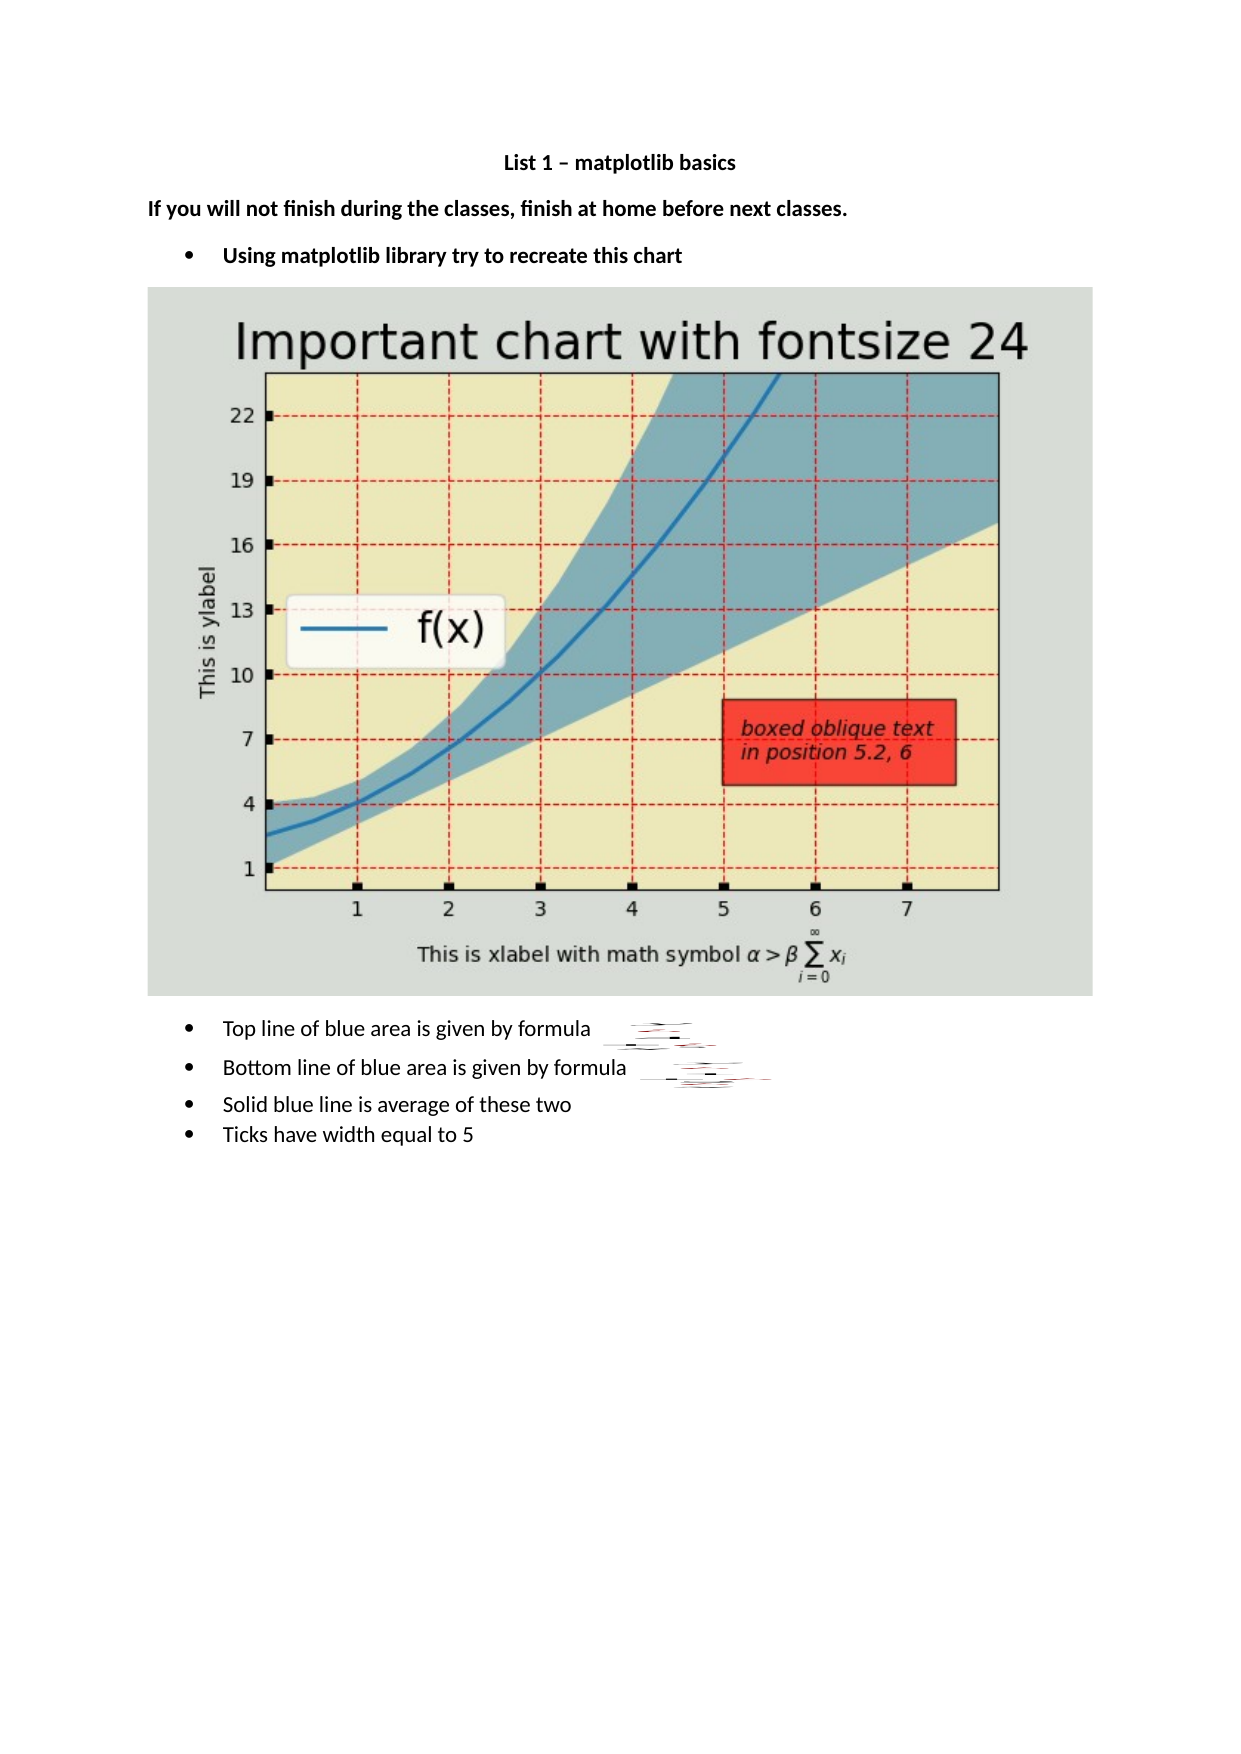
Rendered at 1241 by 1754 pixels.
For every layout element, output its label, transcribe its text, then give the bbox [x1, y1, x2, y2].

text If you will not finish during the classes, finish at home before next classes. [148, 194, 1093, 222]
list Using matplotlib library try to recreate this chart [185, 241, 1093, 269]
list Bottom line of blue area is given by formula [185, 1053, 1093, 1089]
text List 1 – matplotlib basics [148, 148, 1093, 176]
list Top line of blue area is given by formula [185, 1014, 1093, 1051]
list Ticks have width equal to 5 [185, 1120, 1093, 1148]
list Solid blue line is average of these two [185, 1091, 1093, 1118]
